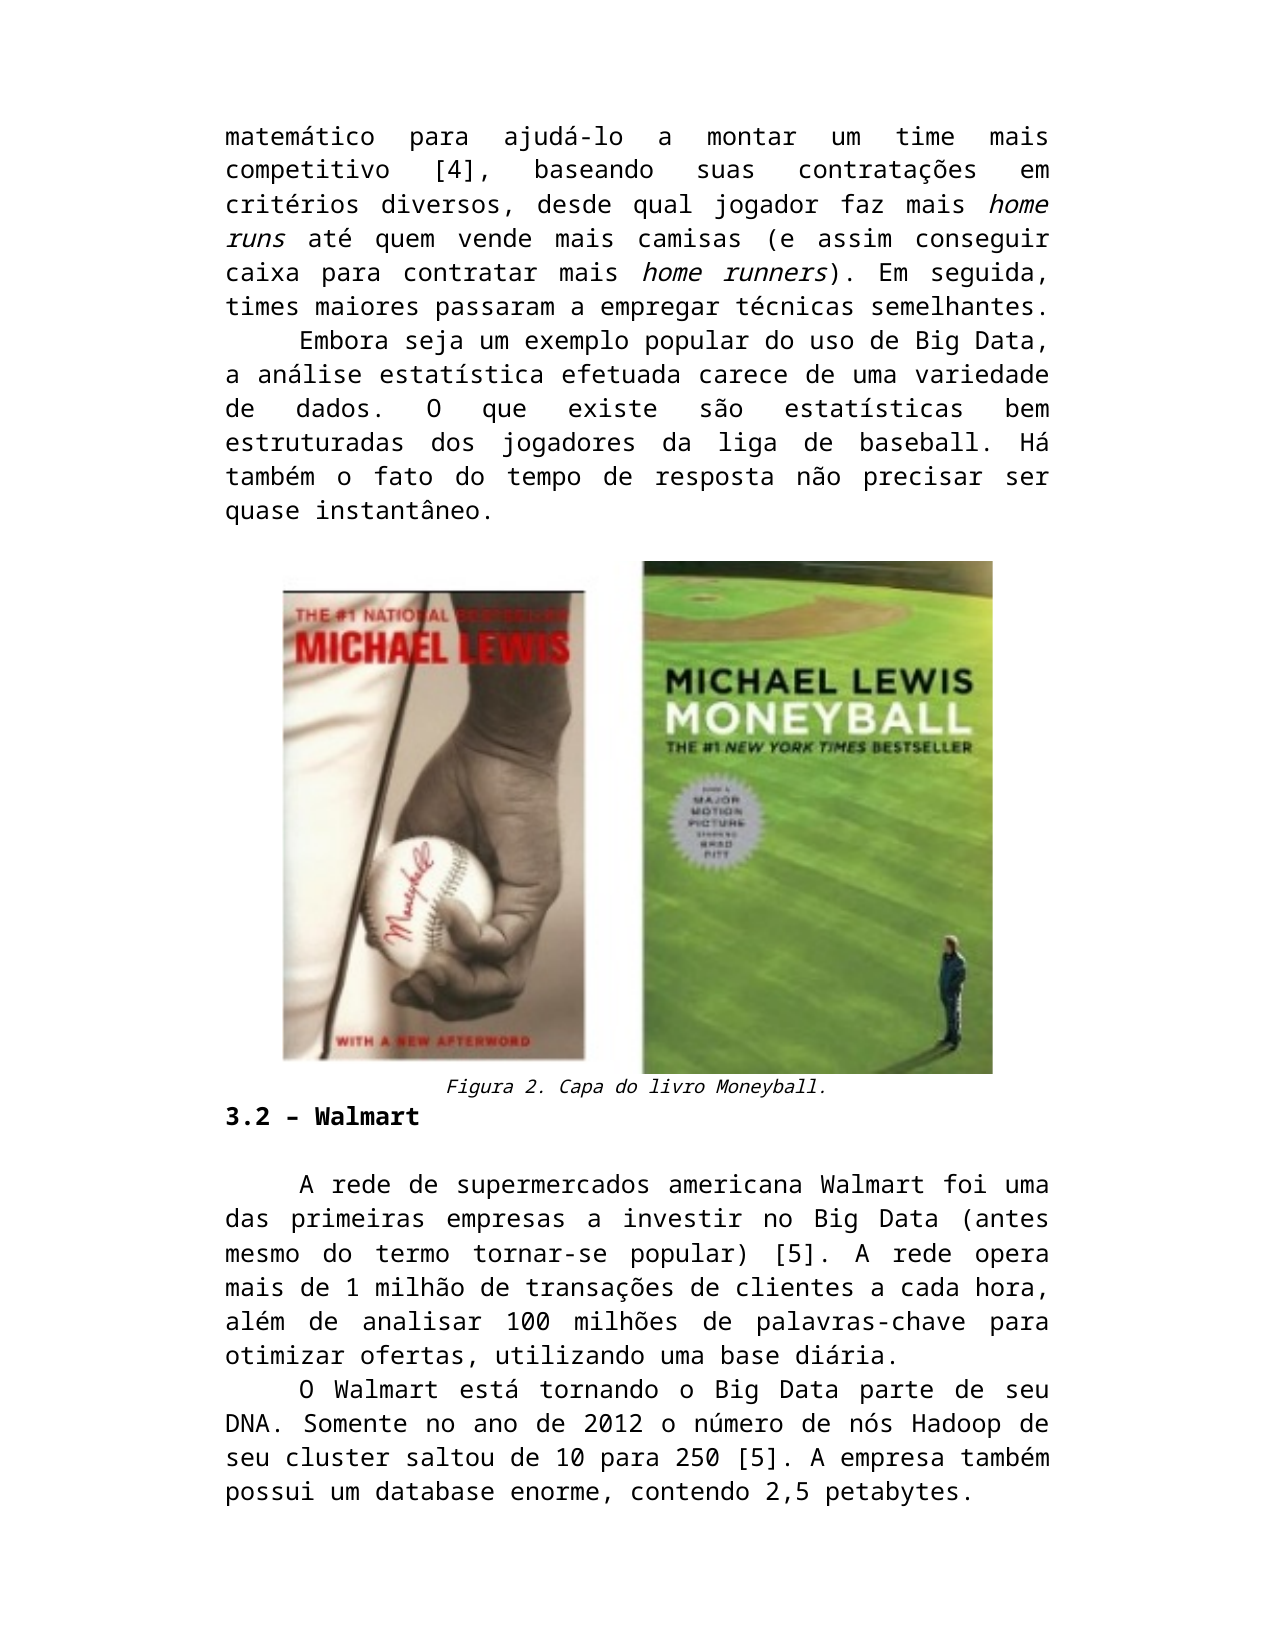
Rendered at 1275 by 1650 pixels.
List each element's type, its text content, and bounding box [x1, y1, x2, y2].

text 3.2 – Walmart [225, 1099, 1050, 1133]
picture [282, 561, 993, 1074]
text A rede de supermercados americana Walmart foi uma das primeiras empresas a investir no Big Data (antes mesmo do termo tornar-se popular) [5]. A rede opera mais de 1 milhão de transações de clientes a cada hora, além de analisar 100 milhões de palavras-chave para otimizar ofertas, utilizando uma base diária. [225, 1167, 1050, 1371]
text Embora seja um exemplo popular do uso de Big Data, a análise estatística efetuada carece de uma variedade de dados. O que existe são estatísticas bem estruturadas dos jogadores da liga de baseball. Há também o fato do tempo de resposta não precisar ser quase instantâneo. [225, 322, 1050, 527]
text O Walmart está tornando o Big Data parte de seu DNA. Somente no ano de 2012 o número de nós Hadoop de seu cluster saltou de 10 para 250 [5]. A empresa também possui um database enorme, contendo 2,5 petabytes. [225, 1371, 1050, 1508]
text Figura 2. Capa do livro Moneyball. [225, 561, 1050, 1099]
text matemático para ajudá-lo a montar um time mais competitivo [4], baseando suas contratações em critérios diversos, desde qual jogador faz mais home runs até quem vende mais camisas (e assim conseguir caixa para contratar mais home runners). Em seguida, times maiores passaram a empregar técnicas semelhantes. [225, 118, 1050, 322]
